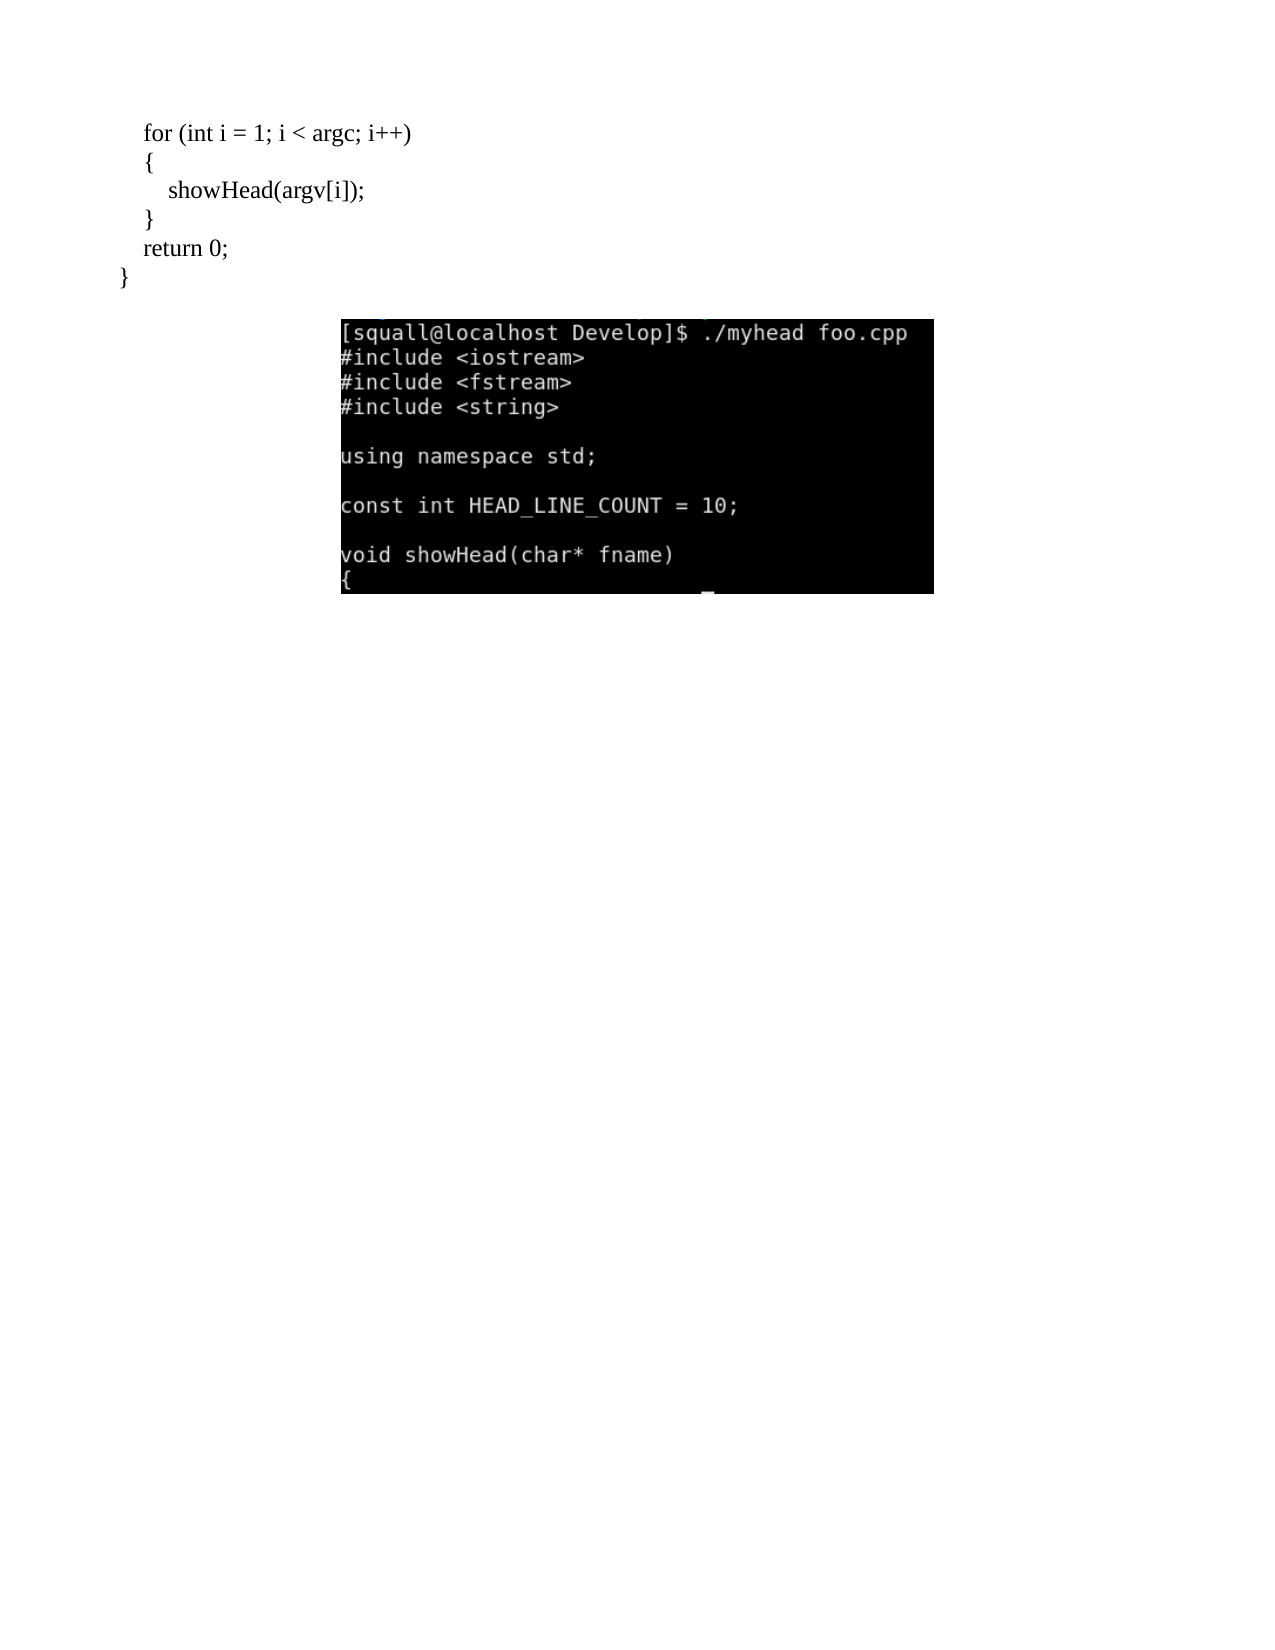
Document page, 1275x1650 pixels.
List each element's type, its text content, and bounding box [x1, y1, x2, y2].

text { [118, 147, 1157, 176]
picture [341, 319, 934, 594]
text } [118, 262, 1157, 291]
text showHead(argv[i]); [118, 176, 1157, 204]
text return 0; [118, 233, 1157, 262]
text for (int i = 1; i < argc; i++) [118, 118, 1157, 147]
text } [118, 204, 1157, 233]
